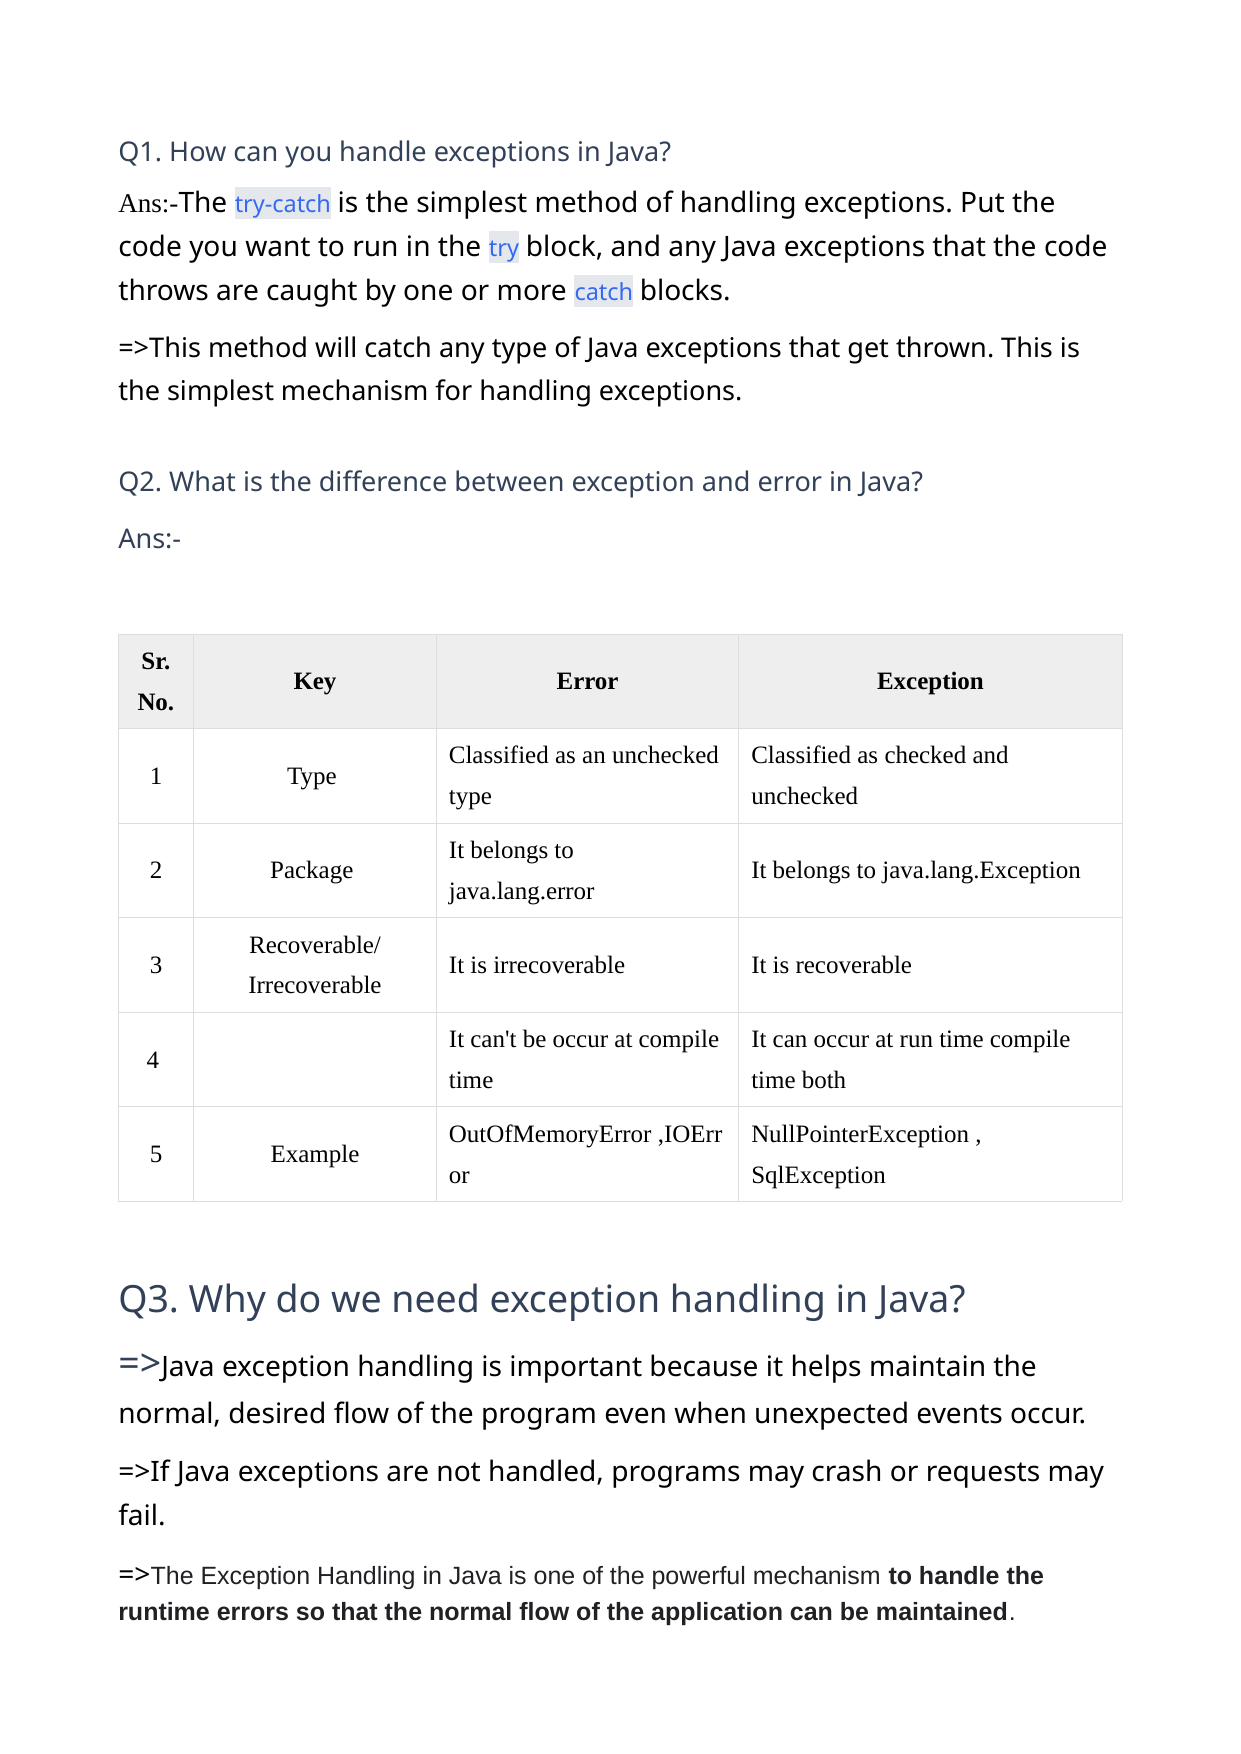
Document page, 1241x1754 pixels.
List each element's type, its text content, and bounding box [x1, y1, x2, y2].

table_cell It can't be occur at compile time [437, 1013, 738, 1106]
text Ans:-The try-catch is the simplest method of handling exceptions. Put the code you want to run in the try block, and any Java exceptions that the code throws are caught by one or more catch blocks. [118, 182, 1122, 308]
table_cell It can occur at run time compile time both [739, 1013, 1122, 1106]
table_cell 1 [119, 729, 193, 823]
table_cell Classified as an unchecked type [437, 729, 738, 823]
table_cell Example [194, 1107, 436, 1201]
table_header Error [437, 635, 738, 728]
table_cell NullPointerException , SqlException [739, 1107, 1122, 1201]
table_cell [194, 1013, 436, 1106]
text =>The Exception Handling in Java is one of the powerful mechanism to handle the runtime errors so that the normal flow of the application can be maintained. [118, 1554, 1122, 1626]
text Q2. What is the difference between exception and error in Java? [118, 428, 1122, 499]
subtitle Q3. Why do we need exception handling in Java? [118, 1273, 1122, 1324]
table_cell 5 [119, 1107, 193, 1201]
text =>Java exception handling is important because it helps maintain the normal, desired flow of the program even when unexpected events occur. [118, 1336, 1122, 1431]
table_cell OutOfMemoryError ,IOError [437, 1107, 738, 1201]
text =>This method will catch any type of Java exceptions that get thrown. This is the simplest mechanism for handling exceptions. [118, 329, 1122, 408]
table_header Exception [739, 635, 1122, 728]
table_header Sr. No. [119, 635, 193, 728]
table_cell It is irrecoverable [437, 918, 738, 1012]
table_cell Type [194, 729, 436, 823]
subtitle Q1. How can you handle exceptions in Java? [118, 133, 1122, 169]
table_cell Classified as checked and unchecked [739, 729, 1122, 823]
table_cell It is recoverable [739, 918, 1122, 1012]
table_cell 3 [119, 918, 193, 1012]
table_cell Package [194, 824, 436, 917]
table_cell 2 [119, 824, 193, 917]
table_header Key [194, 635, 436, 728]
table_cell It belongs to java.lang.error [437, 824, 738, 917]
table_cell Recoverable/ Irrecoverable [194, 918, 436, 1012]
table_cell 4 [119, 1013, 193, 1106]
text =>If Java exceptions are not handled, programs may crash or requests may fail. [118, 1452, 1122, 1534]
text Ans:- [118, 519, 1122, 556]
table_cell It belongs to java.lang.Exception [739, 824, 1122, 917]
